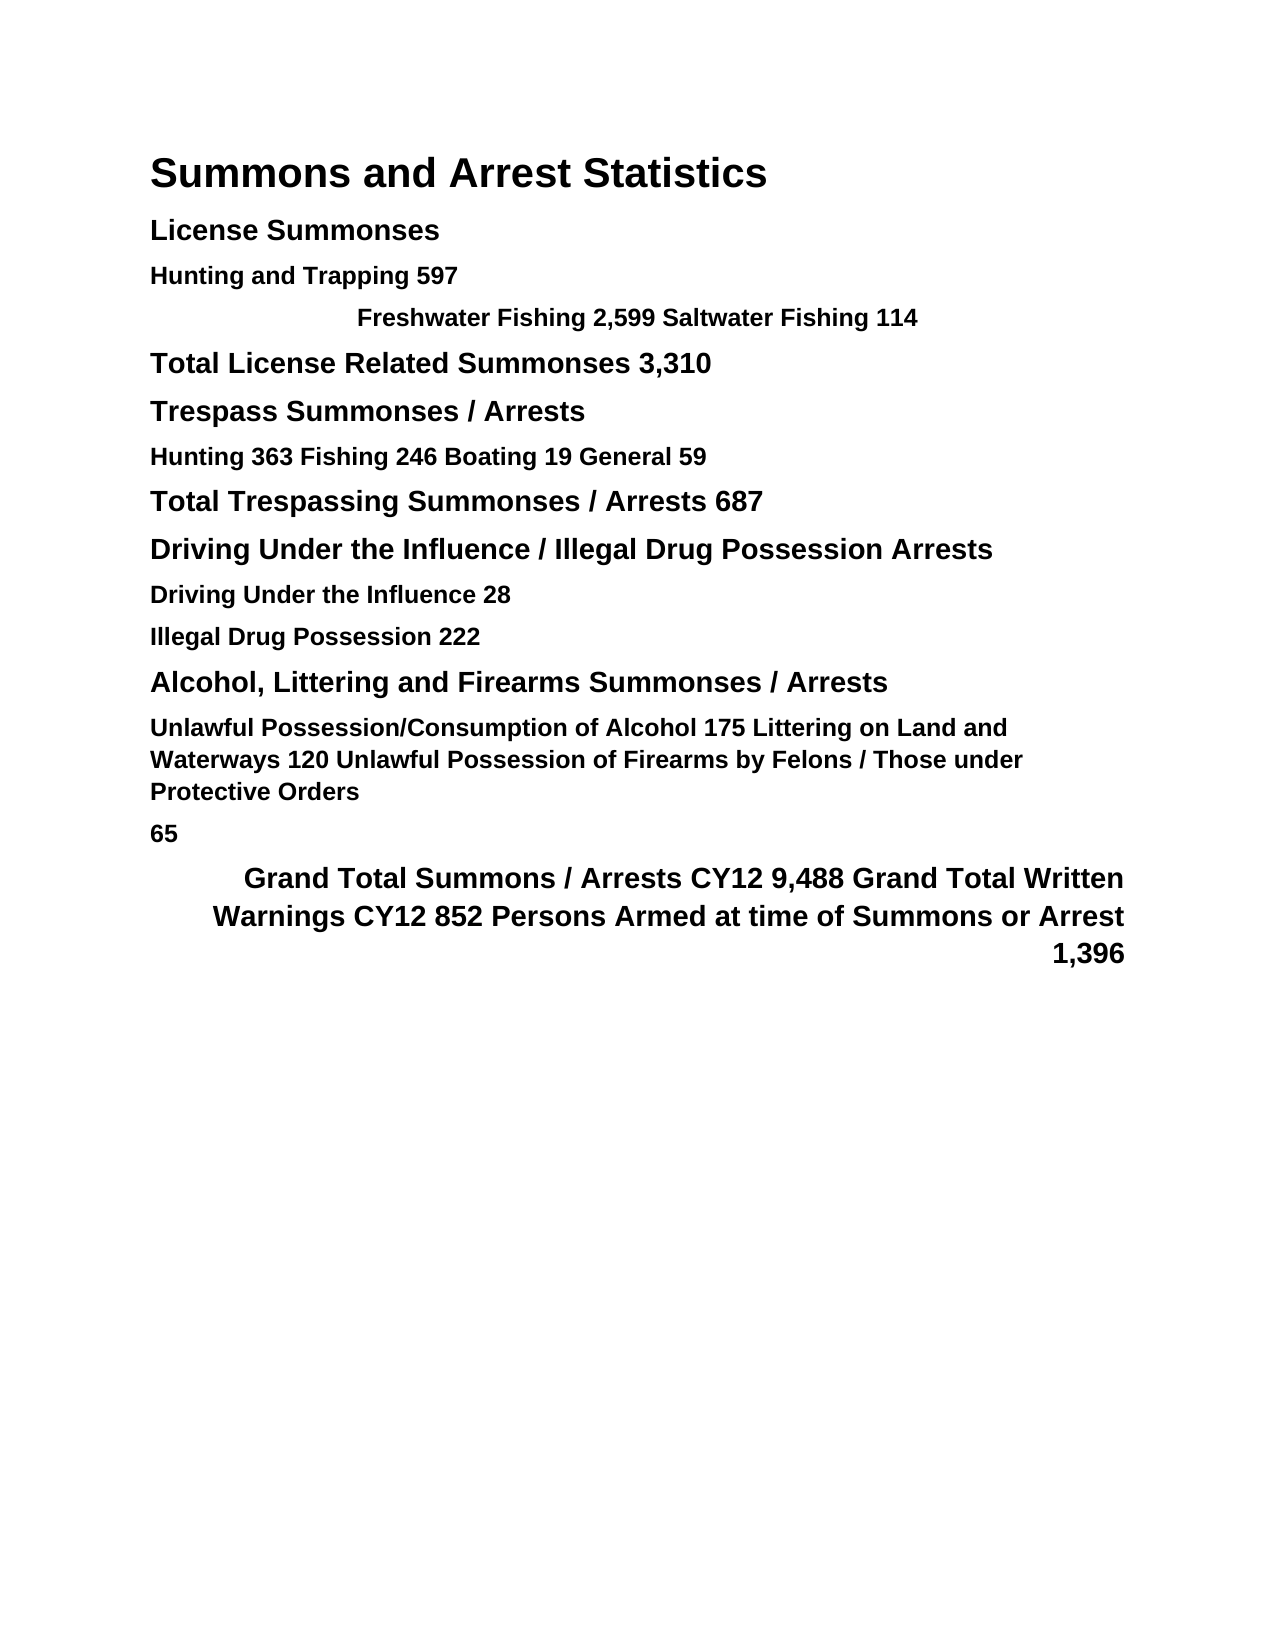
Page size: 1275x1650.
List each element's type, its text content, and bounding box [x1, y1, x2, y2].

text Driving Under the Influence 28 [150, 581, 1125, 608]
text Hunting 363 Fishing 246 Boating 19 General 59 [150, 442, 1125, 470]
text Freshwater Fishing 2,599 Saltwater Fishing 114 [150, 304, 1125, 332]
text Total License Related Summonses 3,310 [150, 347, 1125, 379]
text Alcohol, Littering and Firearms Summonses / Arrests [150, 666, 1125, 698]
text Summons and Arrest Statistics [150, 150, 1125, 197]
text Total Trespassing Summonses / Arrests 687 [150, 485, 1125, 517]
text Illegal Drug Possession 222 [150, 623, 1125, 651]
text Trespass Summonses / Arrests [150, 394, 1125, 427]
text Hunting and Trapping 597 [150, 262, 1125, 290]
text Grand Total Summons / Arrests CY12 9,488 Grand Total Written Warnings CY12 852 Persons Armed at time of Summons or Arrest 1,396 [150, 862, 1125, 970]
text 65 [150, 820, 1125, 848]
text Driving Under the Influence / Illegal Drug Possession Arrests [150, 533, 1125, 565]
text Unlawful Possession/Consumption of Alcohol 175 Littering on Land and Waterways 120 Unlawful Possession of Firearms by Felons / Those under Protective Orders [150, 713, 1125, 805]
text License Summonses [150, 214, 1125, 247]
